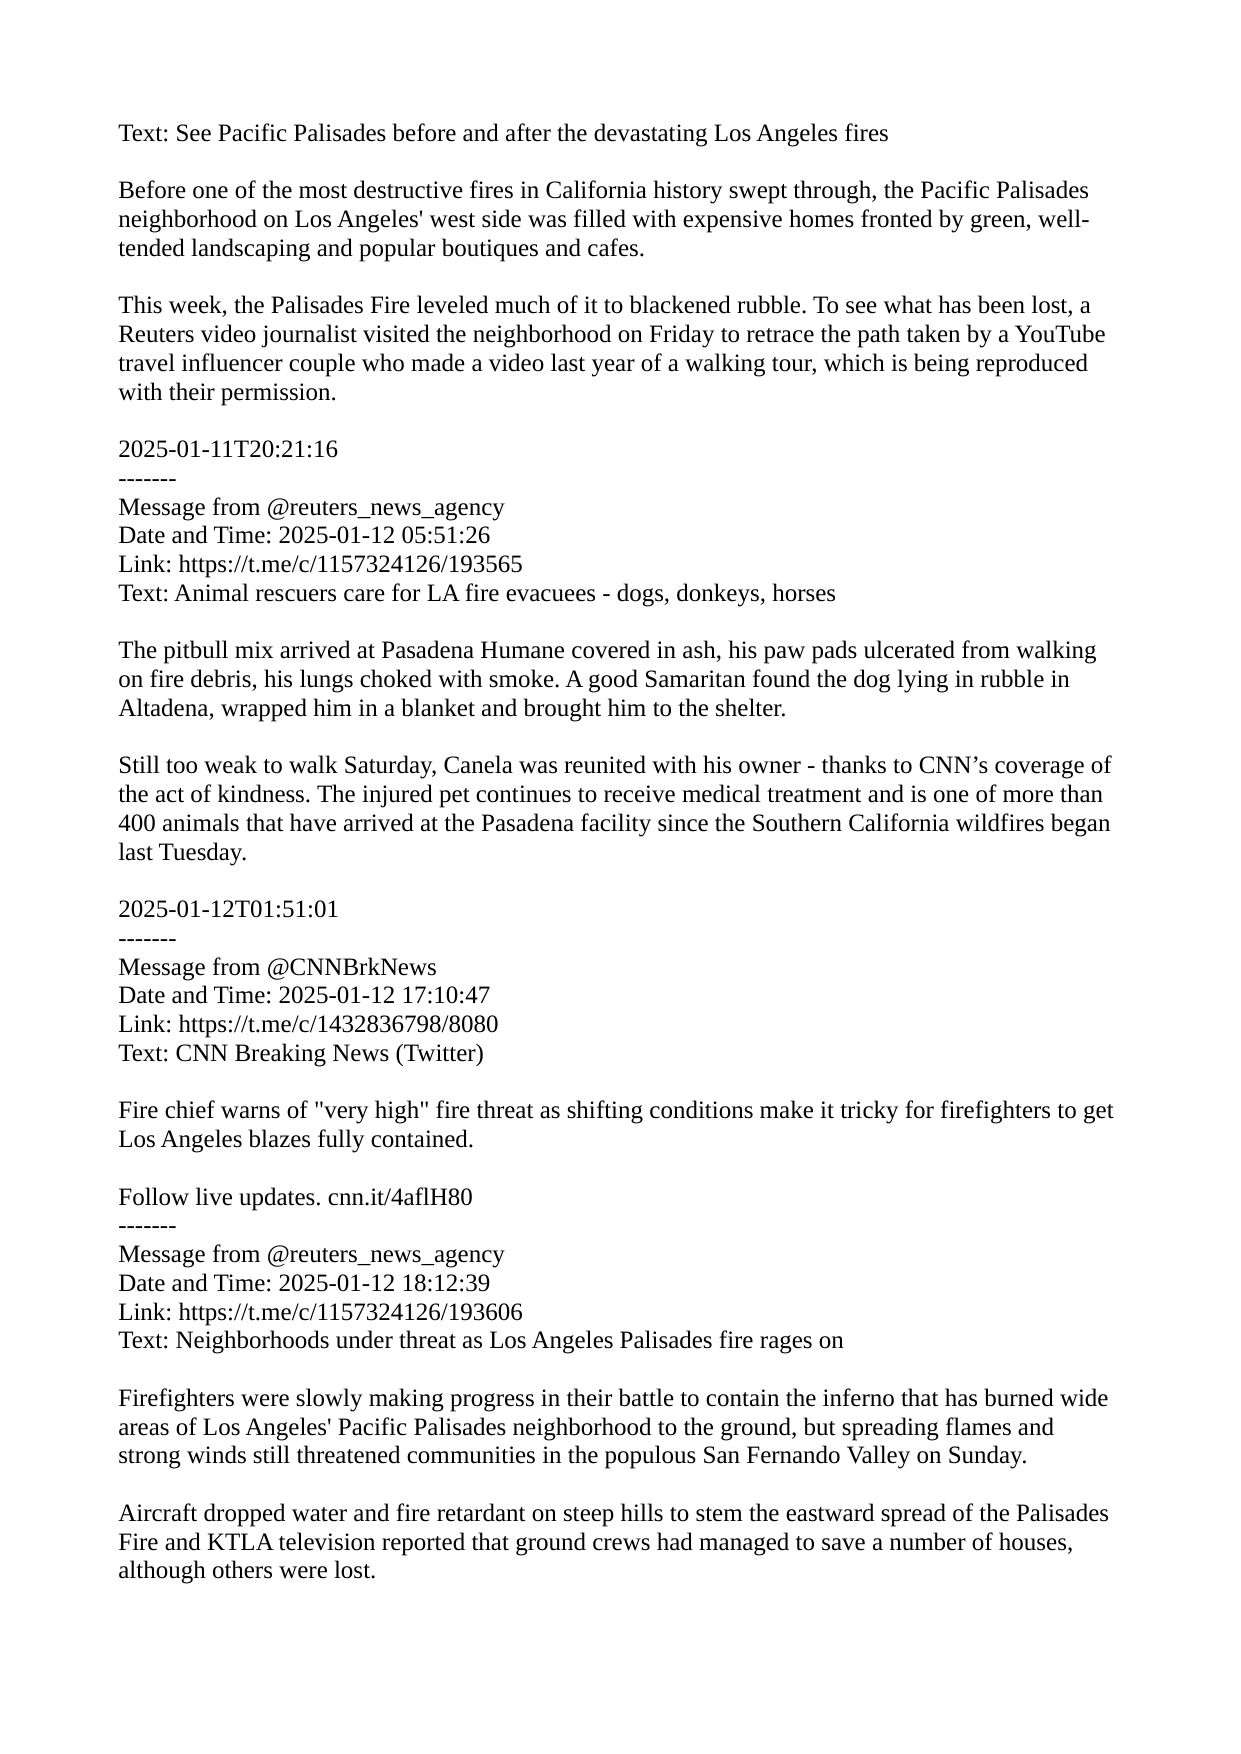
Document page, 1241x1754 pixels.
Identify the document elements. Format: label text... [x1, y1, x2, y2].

text The pitbull mix arrived at Pasadena Humane covered in ash, his paw pads ulcerated from walking on fire debris, his lungs choked with smoke. A good Samaritan found the dog lying in rubble in Altadena, wrapped him in a blanket and brought him to the shelter. [118, 636, 1122, 722]
text Message from @reuters_news_agency [118, 492, 1122, 521]
text Still too weak to walk Saturday, Canela was reunited with his owner - thanks to CNN’s coverage of the act of kindness. The injured pet continues to receive medical treatment and is one of more than 400 animals that have arrived at the Pasadena facility since the Southern California wildfires began last Tuesday. [118, 751, 1122, 866]
text ------- [118, 1211, 1122, 1239]
text Follow live updates. cnn.it/4aflH80 [118, 1182, 1122, 1211]
text Message from @CNNBrkNews [118, 952, 1122, 981]
text This week, the Palisades Fire leveled much of it to blackened rubble. To see what has been lost, a Reuters video journalist visited the neighborhood on Friday to retrace the path taken by a YouTube travel influencer couple who made a video last year of a walking tour, which is being reproduced with their permission. [118, 291, 1122, 406]
text Link: https://t.me/c/1432836798/8080 [118, 1009, 1122, 1038]
text Text: Animal rescuers care for LA fire evacuees - dogs, donkeys, horses [118, 578, 1122, 607]
text Date and Time: 2025-01-12 18:12:39 [118, 1268, 1122, 1297]
text ------- [118, 463, 1122, 492]
text Fire chief warns of "very high" fire threat as shifting conditions make it tricky for firefighters to get Los Angeles blazes fully contained. [118, 1096, 1122, 1153]
text Date and Time: 2025-01-12 05:51:26 [118, 521, 1122, 549]
text Before one of the most destructive fires in California history swept through, the Pacific Palisades neighborhood on Los Angeles' west side was filled with expensive homes fronted by green, well-tended landscaping and popular boutiques and cafes. [118, 176, 1122, 262]
text ------- [118, 923, 1122, 952]
text Text: ‌CNN Breaking News (Twitter) [118, 1038, 1122, 1067]
text Text: See Pacific Palisades before and after the devastating Los Angeles fires [118, 118, 1122, 147]
text Firefighters were slowly making progress in their battle to contain the inferno that has burned wide areas of Los Angeles' Pacific Palisades neighborhood to the ground, but spreading flames and strong winds still threatened communities in the populous San Fernando Valley on Sunday. [118, 1383, 1122, 1469]
text Aircraft dropped water and fire retardant on steep hills to stem the eastward spread of the Palisades Fire and KTLA television reported that ground crews had managed to save a number of houses, although others were lost. [118, 1498, 1122, 1584]
text Message from @reuters_news_agency [118, 1239, 1122, 1268]
text Date and Time: 2025-01-12 17:10:47 [118, 981, 1122, 1009]
text Link: https://t.me/c/1157324126/193606 [118, 1297, 1122, 1326]
text Link: https://t.me/c/1157324126/193565 [118, 549, 1122, 578]
text Text: Neighborhoods under threat as Los Angeles Palisades fire rages on [118, 1326, 1122, 1354]
text 2025-01-12T01:51:01 [118, 894, 1122, 923]
text 2025-01-11T20:21:16 [118, 434, 1122, 463]
